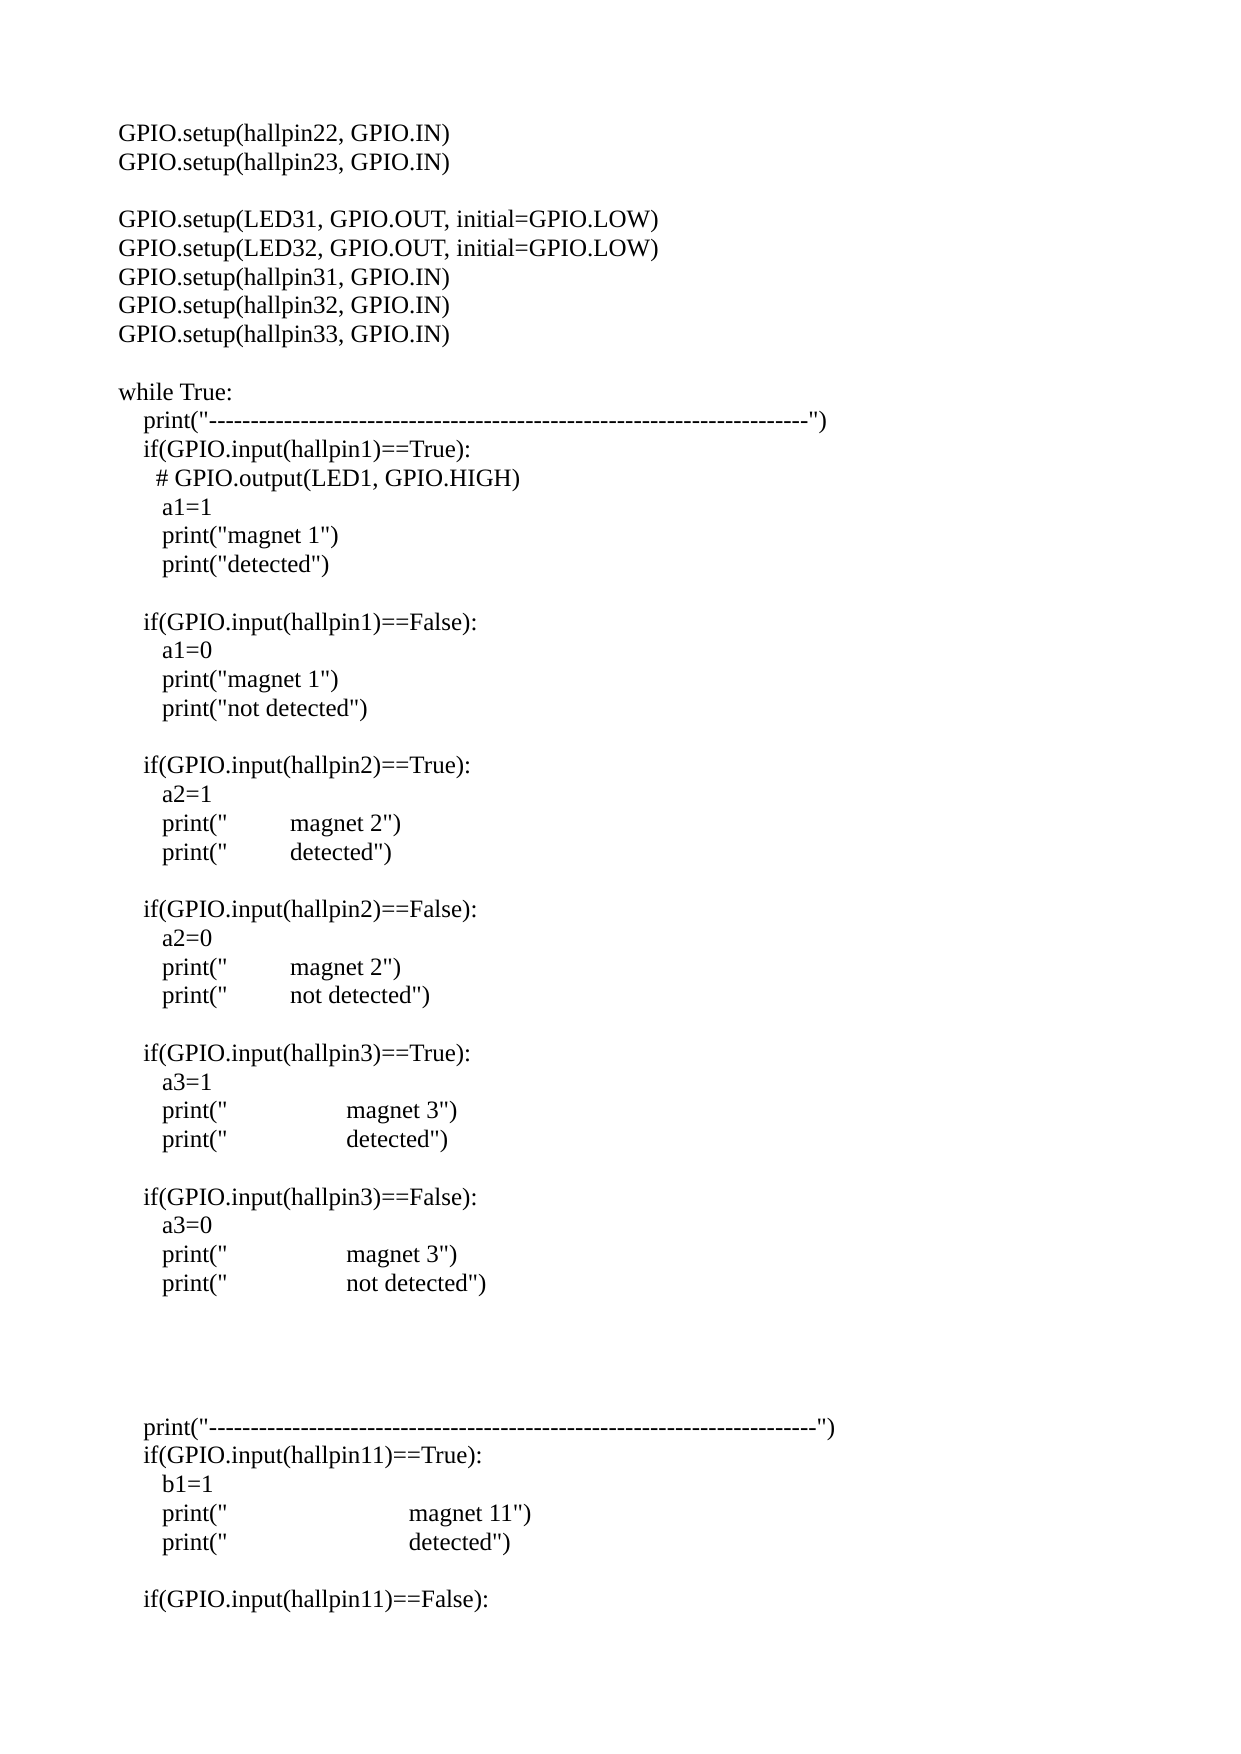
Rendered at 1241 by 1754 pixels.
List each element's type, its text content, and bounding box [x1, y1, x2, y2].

text GPIO.setup(hallpin33, GPIO.IN) [118, 319, 1122, 348]
text if(GPIO.input(hallpin11)==False): [118, 1584, 1122, 1613]
text if(GPIO.input(hallpin1)==False): [118, 607, 1122, 636]
text print(" magnet 2") [118, 808, 1122, 837]
text if(GPIO.input(hallpin11)==True): [118, 1441, 1122, 1469]
text if(GPIO.input(hallpin1)==True): [118, 434, 1122, 463]
text if(GPIO.input(hallpin2)==False): [118, 894, 1122, 923]
text # GPIO.output(LED1, GPIO.HIGH) [118, 463, 1122, 492]
text print(" magnet 3") [118, 1096, 1122, 1124]
text a2=1 [118, 779, 1122, 808]
text print(" magnet 2") [118, 952, 1122, 981]
text a2=0 [118, 923, 1122, 952]
text while True: [118, 377, 1122, 406]
text a3=1 [118, 1067, 1122, 1096]
text GPIO.setup(hallpin22, GPIO.IN) [118, 118, 1122, 147]
text print(" not detected") [118, 1268, 1122, 1297]
text print("magnet 1") [118, 664, 1122, 693]
text GPIO.setup(hallpin32, GPIO.IN) [118, 291, 1122, 319]
text if(GPIO.input(hallpin2)==True): [118, 751, 1122, 779]
text a1=0 [118, 636, 1122, 664]
text print("------------------------------------------------------------------------") [118, 406, 1122, 434]
text print(" detected") [118, 1527, 1122, 1556]
text b1=1 [118, 1469, 1122, 1498]
text print("not detected") [118, 693, 1122, 722]
text print(" not detected") [118, 981, 1122, 1009]
text GPIO.setup(hallpin23, GPIO.IN) [118, 147, 1122, 176]
text GPIO.setup(LED32, GPIO.OUT, initial=GPIO.LOW) [118, 233, 1122, 262]
text print("magnet 1") [118, 521, 1122, 549]
text print(" magnet 3") [118, 1239, 1122, 1268]
text print("-------------------------------------------------------------------------") [118, 1412, 1122, 1441]
text a3=0 [118, 1211, 1122, 1239]
text if(GPIO.input(hallpin3)==False): [118, 1182, 1122, 1211]
text GPIO.setup(hallpin31, GPIO.IN) [118, 262, 1122, 291]
text a1=1 [118, 492, 1122, 521]
text if(GPIO.input(hallpin3)==True): [118, 1038, 1122, 1067]
text print(" detected") [118, 1124, 1122, 1153]
text GPIO.setup(LED31, GPIO.OUT, initial=GPIO.LOW) [118, 204, 1122, 233]
text print("detected") [118, 549, 1122, 578]
text print(" detected") [118, 837, 1122, 866]
text print(" magnet 11") [118, 1498, 1122, 1527]
